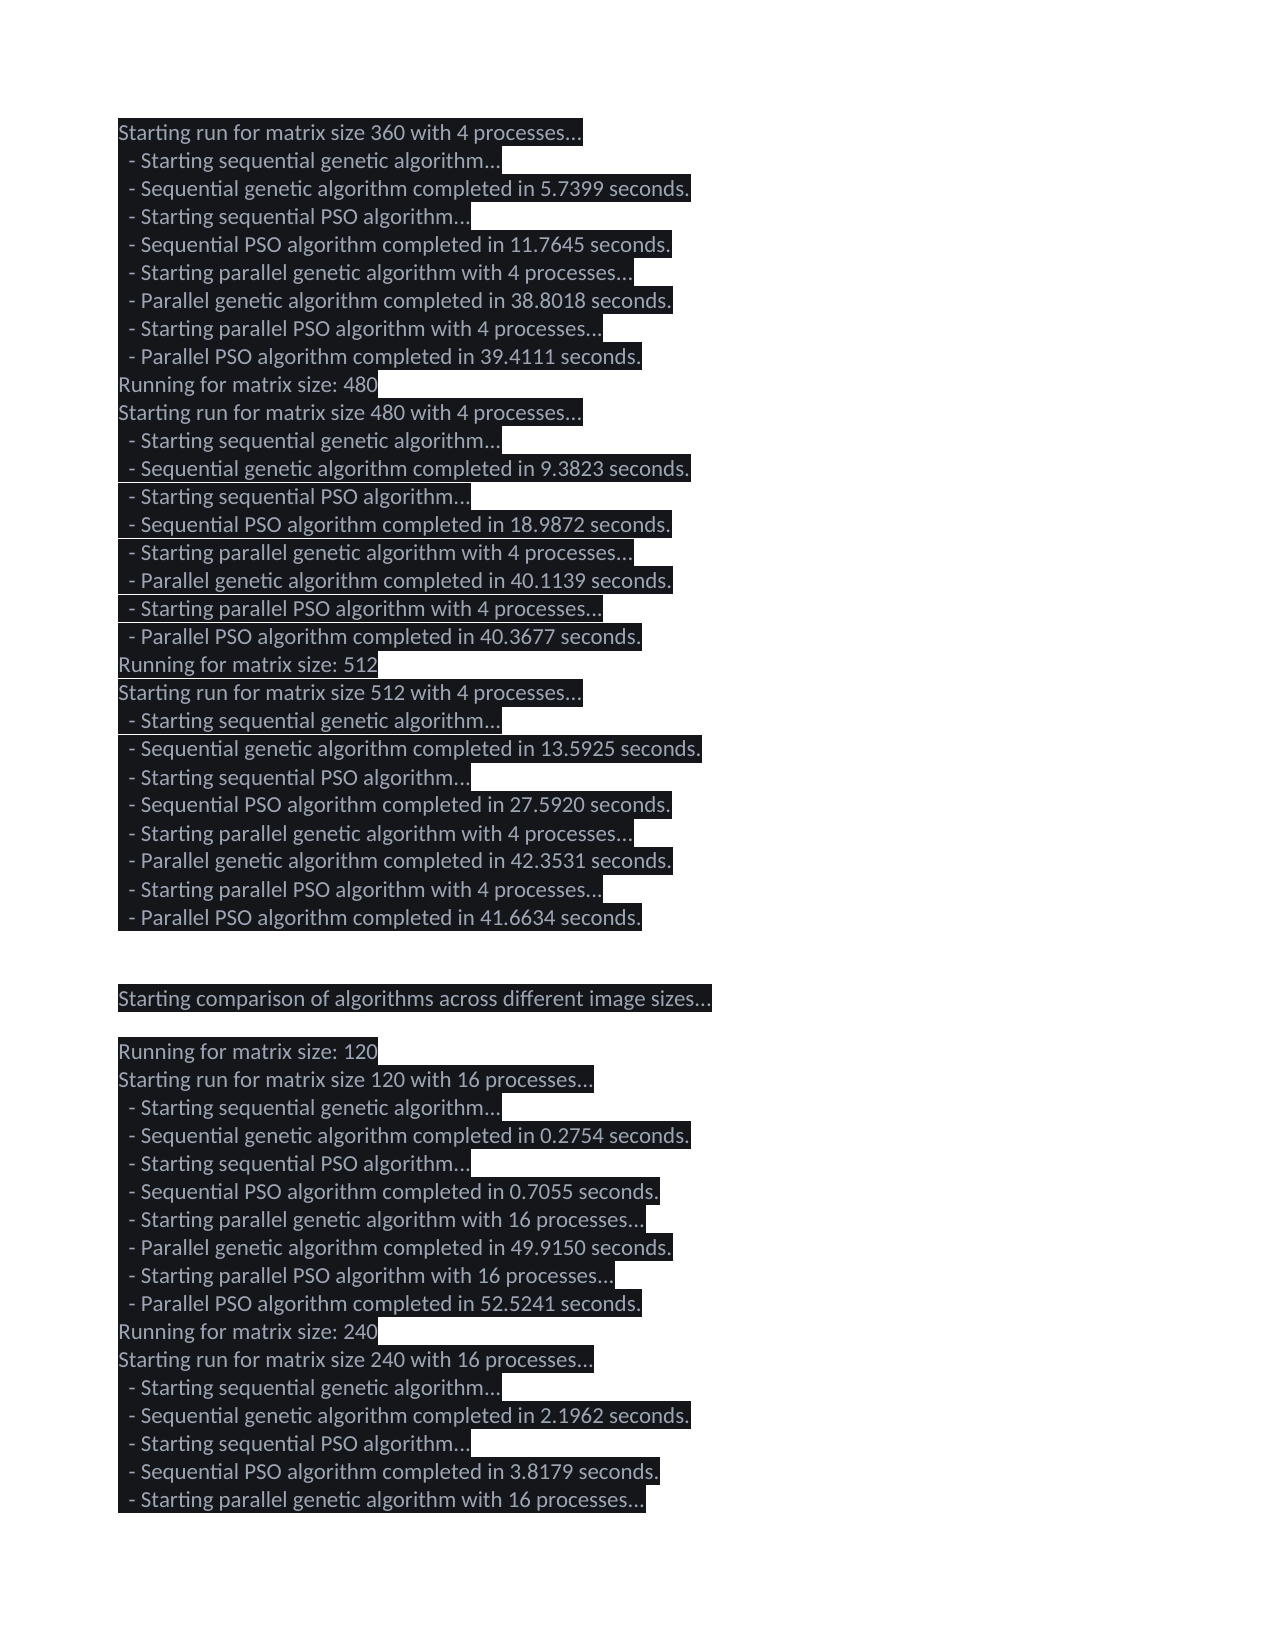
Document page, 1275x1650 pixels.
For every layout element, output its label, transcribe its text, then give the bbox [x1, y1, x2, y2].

text - Starting parallel genetic algorithm with 4 processes... [118, 538, 1157, 566]
text - Sequential genetic algorithm completed in 13.5925 seconds. [118, 734, 1157, 763]
text - Sequential PSO algorithm completed in 18.9872 seconds. [118, 510, 1157, 538]
text - Starting sequential genetic algorithm... [118, 1093, 1157, 1121]
text - Starting parallel genetic algorithm with 4 processes... [118, 819, 1157, 847]
text - Starting sequential genetic algorithm... [118, 146, 1157, 174]
text Running for matrix size: 240 [118, 1317, 1157, 1345]
text - Starting sequential PSO algorithm... [118, 1149, 1157, 1177]
text - Sequential PSO algorithm completed in 0.7055 seconds. [118, 1177, 1157, 1205]
text - Parallel PSO algorithm completed in 39.4111 seconds. [118, 342, 1157, 370]
text - Sequential PSO algorithm completed in 11.7645 seconds. [118, 230, 1157, 258]
text - Parallel genetic algorithm completed in 49.9150 seconds. [118, 1233, 1157, 1261]
text - Starting parallel PSO algorithm with 4 processes... [118, 314, 1157, 342]
text - Sequential genetic algorithm completed in 2.1962 seconds. [118, 1401, 1157, 1429]
text - Sequential genetic algorithm completed in 0.2754 seconds. [118, 1121, 1157, 1149]
text - Sequential PSO algorithm completed in 27.5920 seconds. [118, 791, 1157, 819]
text - Parallel genetic algorithm completed in 40.1139 seconds. [118, 566, 1157, 594]
text Running for matrix size: 512 [118, 651, 1157, 678]
text - Starting sequential PSO algorithm... [118, 1429, 1157, 1457]
text - Starting sequential genetic algorithm... [118, 1373, 1157, 1401]
text - Starting parallel genetic algorithm with 16 processes... [118, 1205, 1157, 1233]
text - Starting sequential PSO algorithm... [118, 482, 1157, 510]
text - Parallel PSO algorithm completed in 40.3677 seconds. [118, 622, 1157, 651]
text Starting run for matrix size 480 with 4 processes... [118, 398, 1157, 426]
text - Parallel PSO algorithm completed in 41.6634 seconds. [118, 903, 1157, 931]
text Starting run for matrix size 120 with 16 processes... [118, 1065, 1157, 1093]
text Running for matrix size: 480 [118, 370, 1157, 398]
text Starting run for matrix size 240 with 16 processes... [118, 1345, 1157, 1373]
text Starting run for matrix size 360 with 4 processes... [118, 118, 1157, 146]
text - Sequential PSO algorithm completed in 3.8179 seconds. [118, 1457, 1157, 1485]
text - Parallel PSO algorithm completed in 52.5241 seconds. [118, 1289, 1157, 1317]
text - Starting parallel genetic algorithm with 4 processes... [118, 258, 1157, 286]
text - Starting parallel PSO algorithm with 16 processes... [118, 1261, 1157, 1289]
text Starting run for matrix size 512 with 4 processes... [118, 678, 1157, 707]
text Starting comparison of algorithms across different image sizes... [118, 984, 1157, 1012]
text - Starting parallel PSO algorithm with 4 processes... [118, 594, 1157, 622]
text - Parallel genetic algorithm completed in 38.8018 seconds. [118, 286, 1157, 314]
text - Starting parallel genetic algorithm with 16 processes... [118, 1485, 1157, 1513]
text - Starting sequential PSO algorithm... [118, 202, 1157, 230]
text - Starting sequential genetic algorithm... [118, 426, 1157, 454]
text - Sequential genetic algorithm completed in 9.3823 seconds. [118, 454, 1157, 482]
text - Starting parallel PSO algorithm with 4 processes... [118, 875, 1157, 903]
text - Parallel genetic algorithm completed in 42.3531 seconds. [118, 847, 1157, 875]
text Running for matrix size: 120 [118, 1037, 1157, 1065]
text - Sequential genetic algorithm completed in 5.7399 seconds. [118, 174, 1157, 202]
text - Starting sequential PSO algorithm... [118, 763, 1157, 791]
text - Starting sequential genetic algorithm... [118, 707, 1157, 734]
